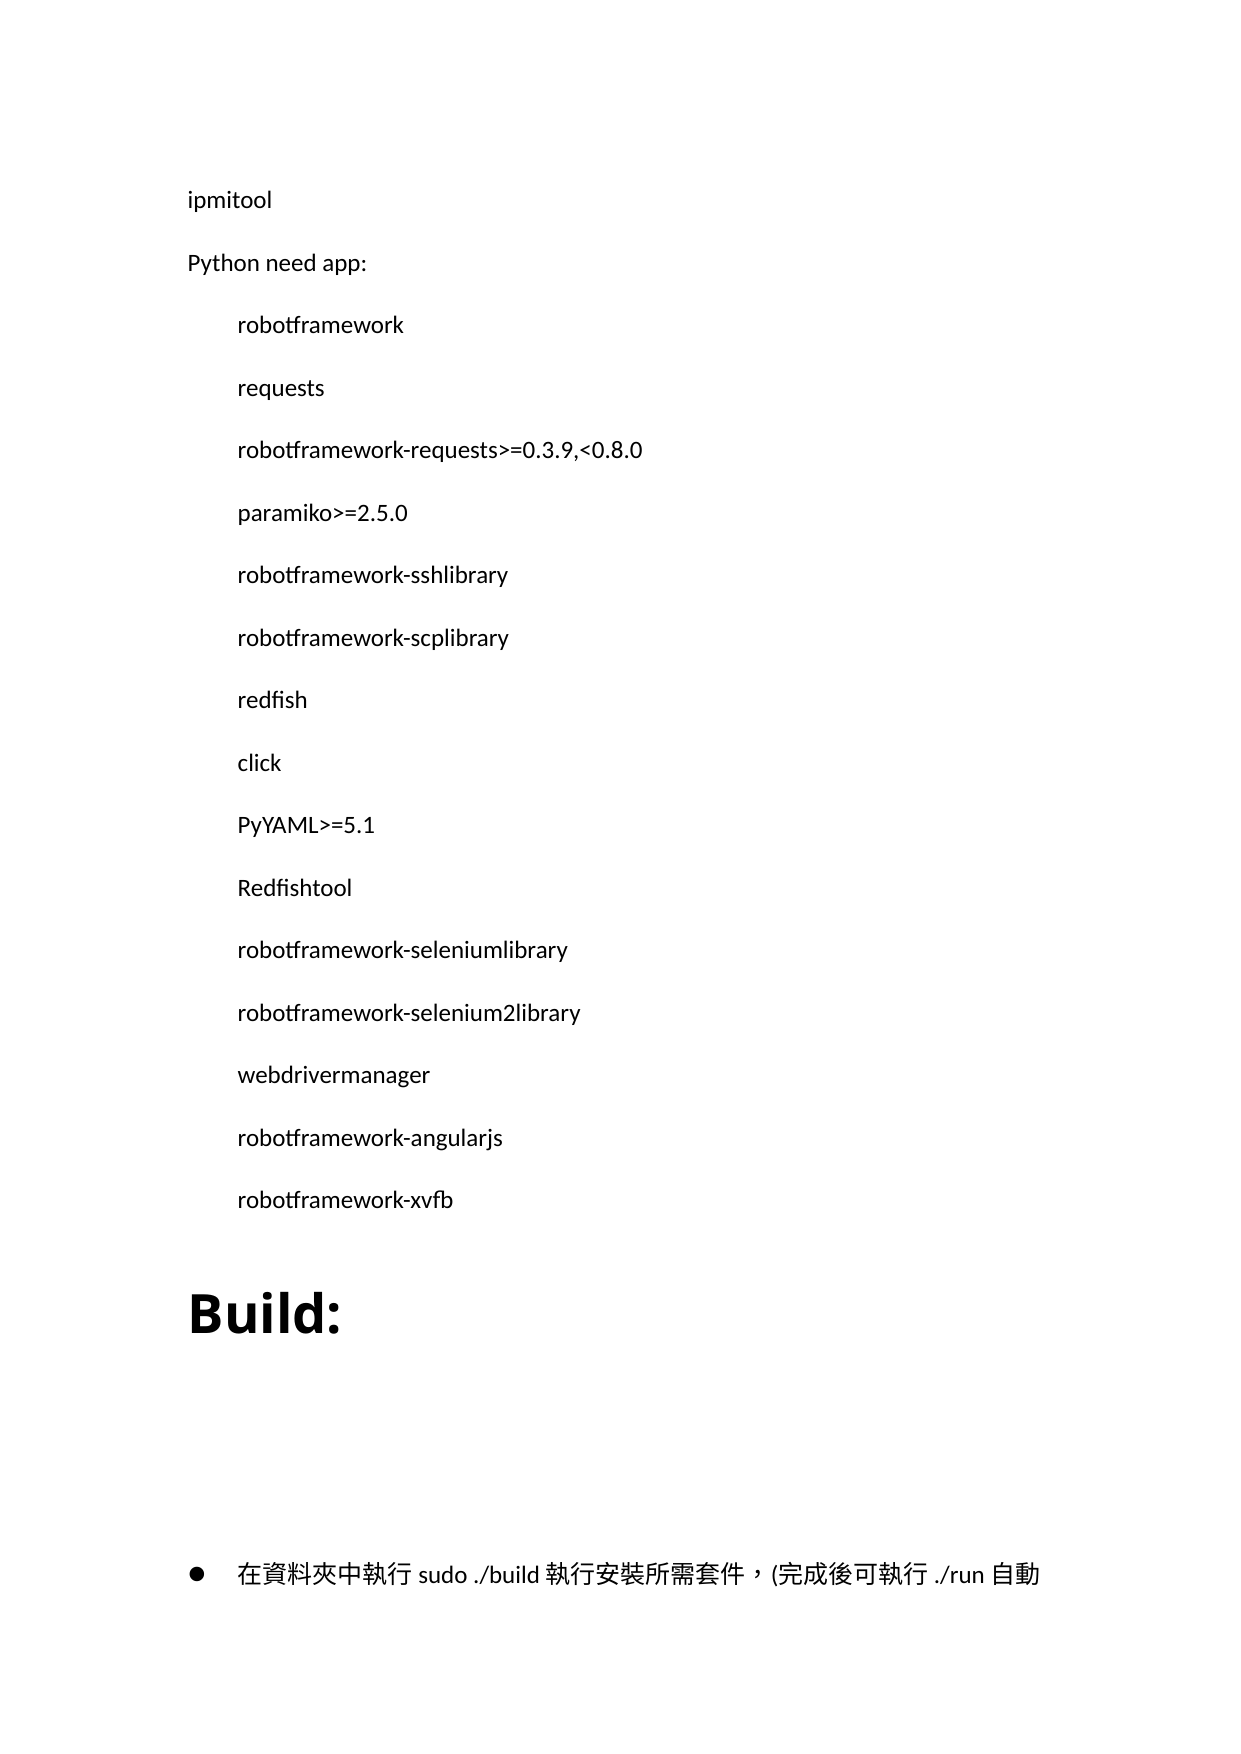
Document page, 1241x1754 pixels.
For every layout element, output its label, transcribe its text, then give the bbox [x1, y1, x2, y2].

text Redfishtool [187, 846, 1053, 908]
text robotframework-requests>=0.3.9,<0.8.0 [187, 408, 1053, 471]
text requests [187, 346, 1053, 408]
text ipmitool [187, 158, 1053, 221]
text robotframework-xvfb [187, 1158, 1053, 1221]
text robotframework-sshlibrary [187, 533, 1053, 596]
text click [187, 721, 1053, 783]
text robotframework-selenium2library [187, 971, 1053, 1033]
text robotframework-angularjs [187, 1096, 1053, 1158]
text webdrivermanager [187, 1033, 1053, 1096]
text robotframework-seleniumlibrary [187, 908, 1053, 971]
text robotframework-scplibrary [187, 596, 1053, 658]
text paramiko>=2.5.0 [187, 471, 1053, 533]
text robotframework [187, 283, 1053, 346]
text PyYAML>=5.1 [187, 783, 1053, 846]
list 在資料夾中執行 sudo ./build 執行安裝所需套件，(完成後可執行 ./run 自動 [187, 1531, 1053, 1593]
text redfish [187, 658, 1053, 721]
text Python need app: [187, 221, 1053, 283]
subtitle Build: [187, 1239, 1053, 1364]
